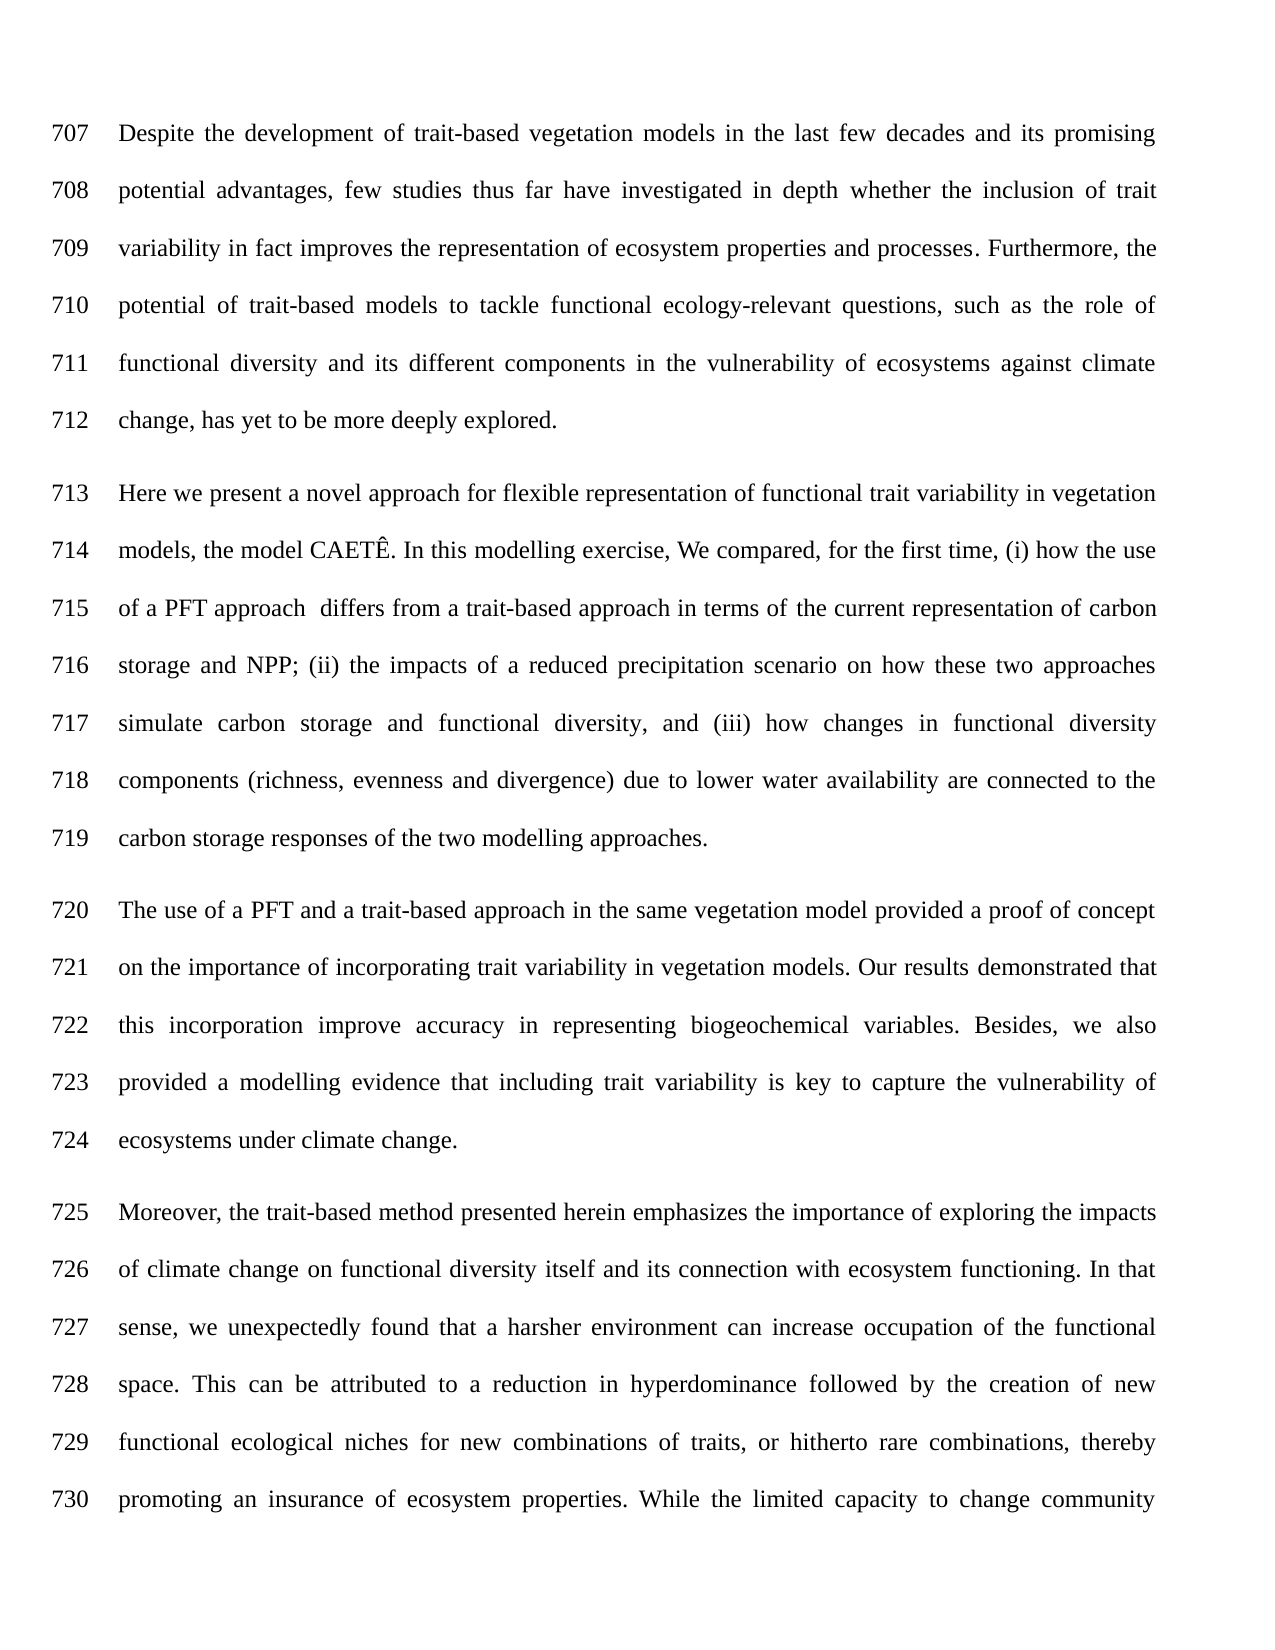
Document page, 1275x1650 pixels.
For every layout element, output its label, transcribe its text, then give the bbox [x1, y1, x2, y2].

text Moreover, the trait-based method presented herein emphasizes the importance of exploring the impacts of climate change on functional diversity itself and its connection with ecosystem functioning. In that sense, we unexpectedly found that a harsher environment can increase occupation of the functional space. This can be attributed to a reduction in hyperdominance followed by the creation of new functional ecological niches for new combinations of traits, or hitherto rare combinations, thereby promoting an insurance of ecosystem properties. While the limited capacity to change community [118, 1197, 1157, 1513]
text Despite the development of trait-based vegetation models in the last few decades and its promising potential advantages, few studies thus far have investigated in depth whether the inclusion of trait variability in fact improves the representation of ecosystem properties and processes. Furthermore, the potential of trait-based models to tackle functional ecology-relevant questions, such as the role of functional diversity and its different components in the vulnerability of ecosystems against climate change, has yet to be more deeply explored. [118, 118, 1157, 434]
text Here we present a novel approach for flexible representation of functional trait variability in vegetation models, the model CAETÊ. In this modelling exercise, We compared, for the first time, (i) how the use of a PFT approach differs from a trait-based approach in terms of the current representation of carbon storage and NPP; (ii) the impacts of a reduced precipitation scenario on how these two approaches simulate carbon storage and functional diversity, and (iii) how changes in functional diversity components (richness, evenness and divergence) due to lower water availability are connected to the carbon storage responses of the two modelling approaches. [118, 478, 1157, 851]
text The use of a PFT and a trait-based approach in the same vegetation model provided a proof of concept on the importance of incorporating trait variability in vegetation models. Our results demonstrated that this incorporation improve accuracy in representing biogeochemical variables. Besides, we also provided a modelling evidence that including trait variability is key to capture the vulnerability of ecosystems under climate change. [118, 895, 1157, 1153]
